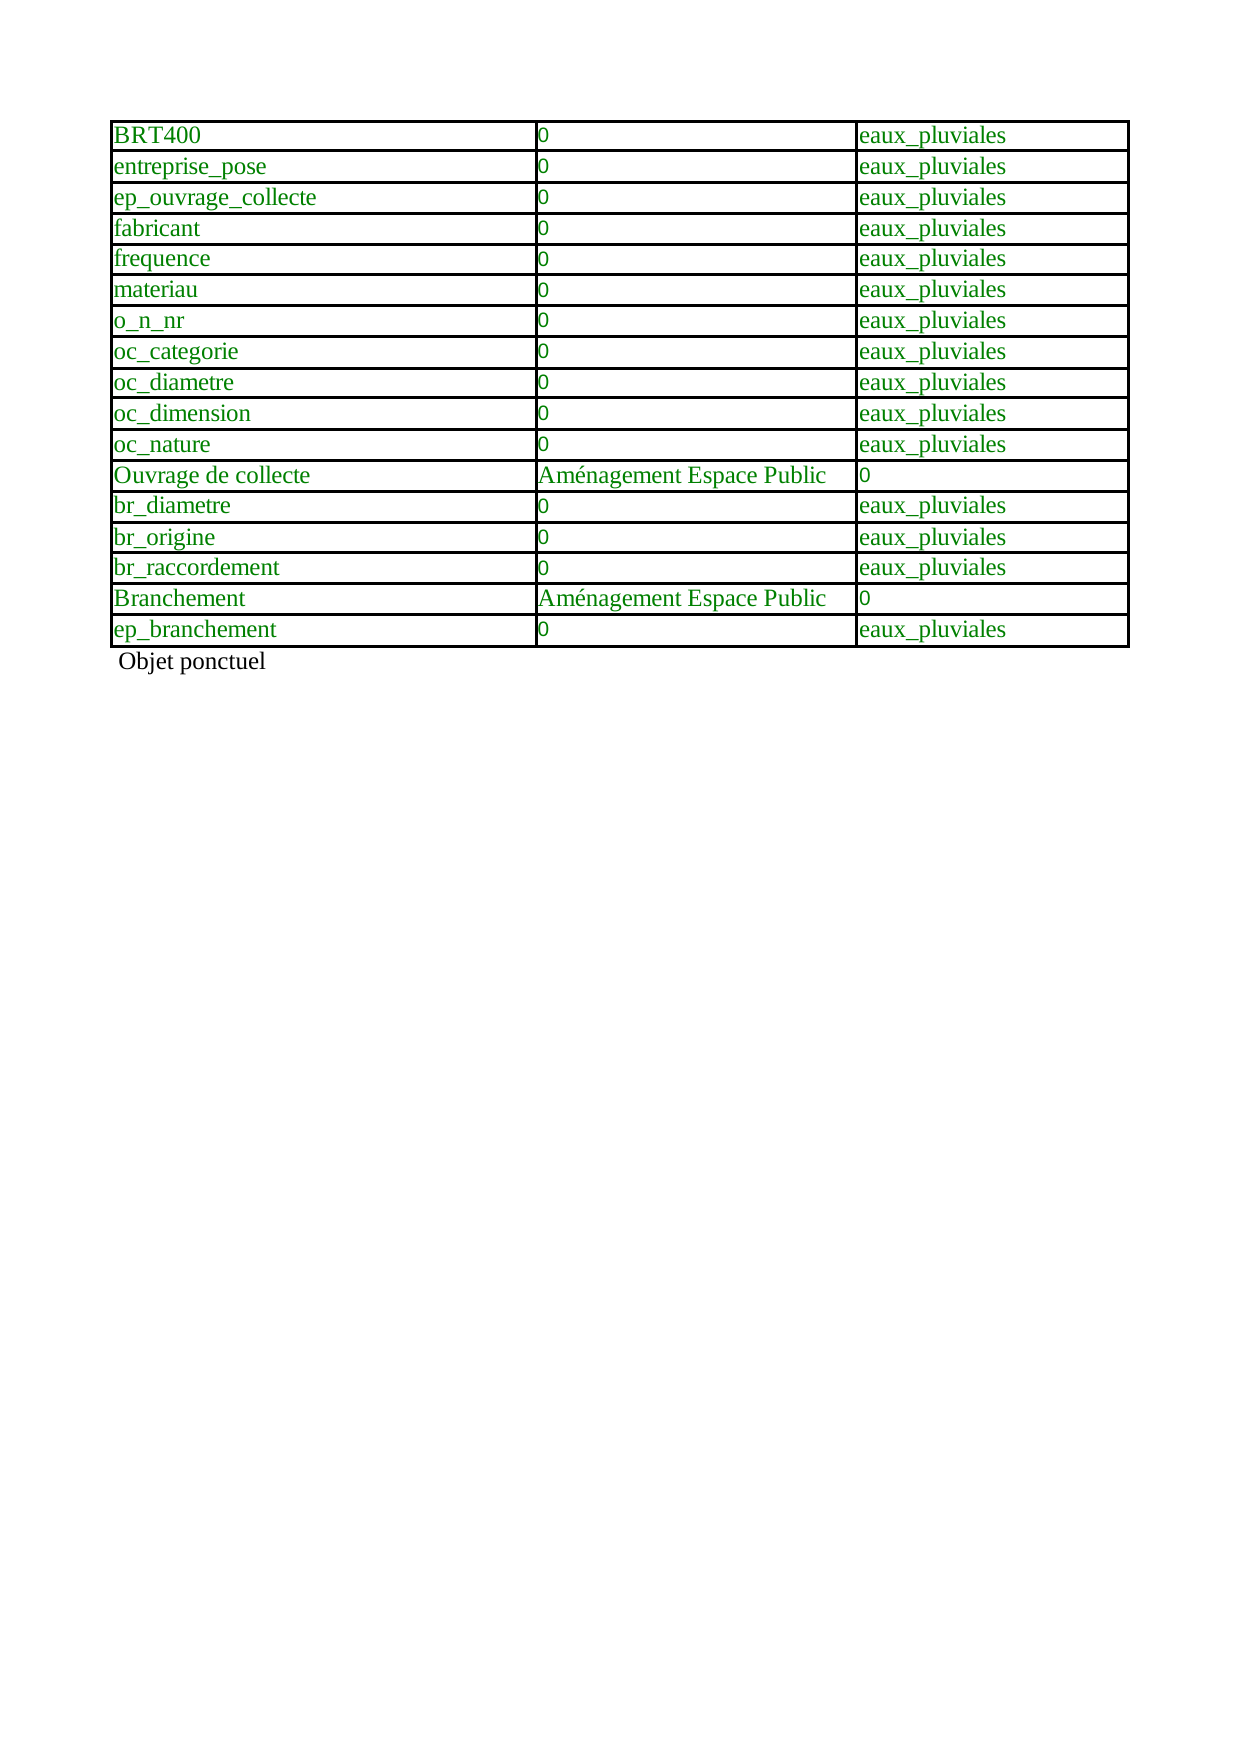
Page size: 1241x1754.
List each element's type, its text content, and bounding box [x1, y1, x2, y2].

text Objet ponctuel [858, 585, 1122, 613]
text Objet ponctuel [118, 554, 535, 582]
text Objet ponctuel [858, 616, 1122, 645]
text Objet ponctuel [858, 524, 1122, 551]
text Objet ponctuel [858, 554, 1122, 582]
text Objet ponctuel [118, 399, 535, 428]
text Objet ponctuel [538, 338, 855, 367]
text Objet ponctuel [538, 399, 855, 428]
text Objet ponctuel [118, 462, 535, 490]
text Objet ponctuel [118, 524, 535, 551]
text Objet ponctuel [858, 370, 1122, 396]
text Objet ponctuel [538, 462, 855, 490]
text Objet ponctuel [118, 616, 535, 645]
text Objet ponctuel [858, 493, 1122, 521]
text Objet ponctuel [118, 431, 535, 459]
text Objet ponctuel [118, 338, 535, 367]
text Objet ponctuel [858, 431, 1122, 459]
text Objet ponctuel [118, 585, 535, 613]
text Objet ponctuel [538, 524, 855, 551]
text Objet ponctuel [118, 370, 535, 396]
text Objet ponctuel [858, 338, 1122, 367]
text Objet ponctuel [858, 399, 1122, 428]
text Objet ponctuel [538, 370, 855, 396]
text Objet ponctuel [118, 648, 1122, 675]
text Objet ponctuel [858, 462, 1122, 490]
text Objet ponctuel [118, 493, 535, 521]
text Objet ponctuel [538, 554, 855, 582]
text Objet ponctuel [538, 585, 855, 613]
text Objet ponctuel [538, 431, 855, 459]
text Objet ponctuel [538, 493, 855, 521]
text Objet ponctuel [538, 616, 855, 645]
